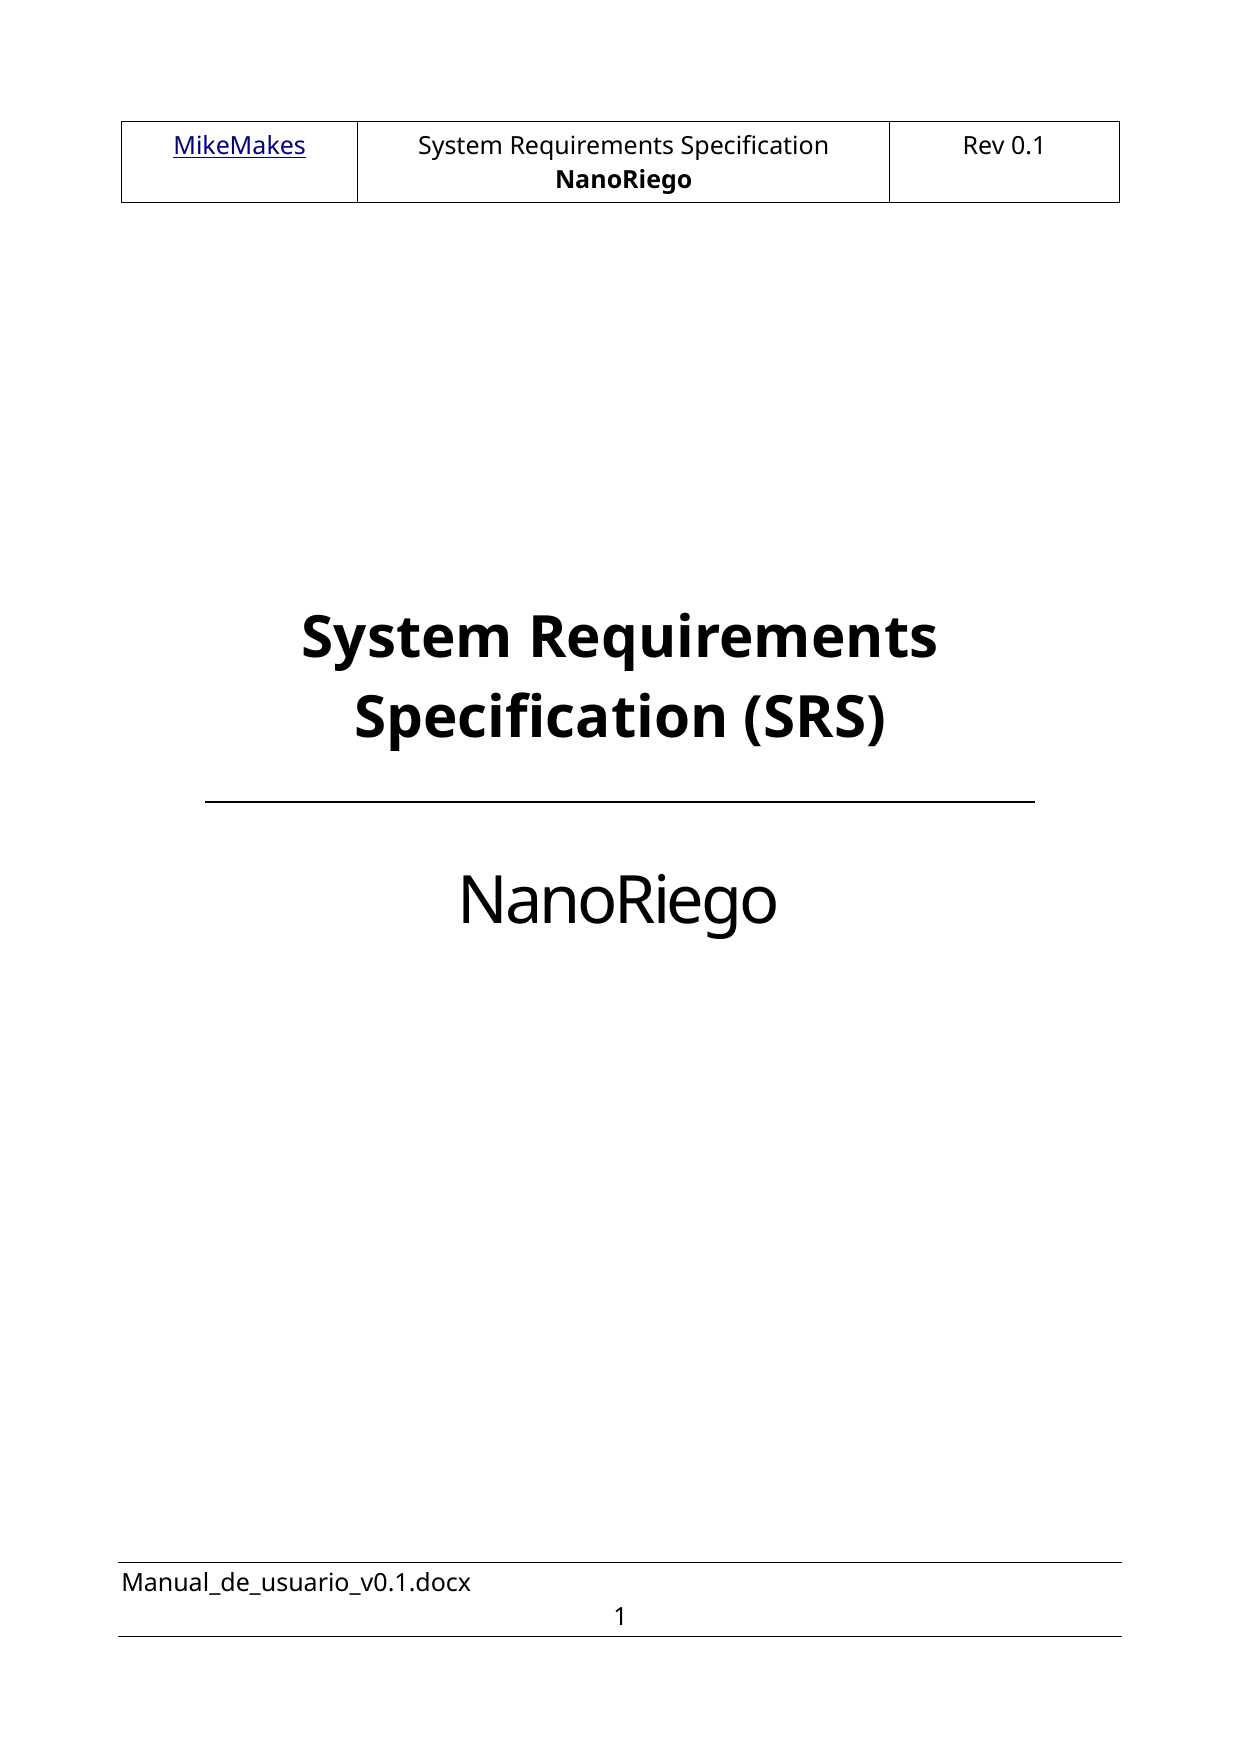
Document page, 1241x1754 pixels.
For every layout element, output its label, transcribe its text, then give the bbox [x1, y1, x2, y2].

subtitle NanoRiego [205, 803, 1035, 943]
title System Requirements Specification (SRS) [118, 595, 1122, 754]
